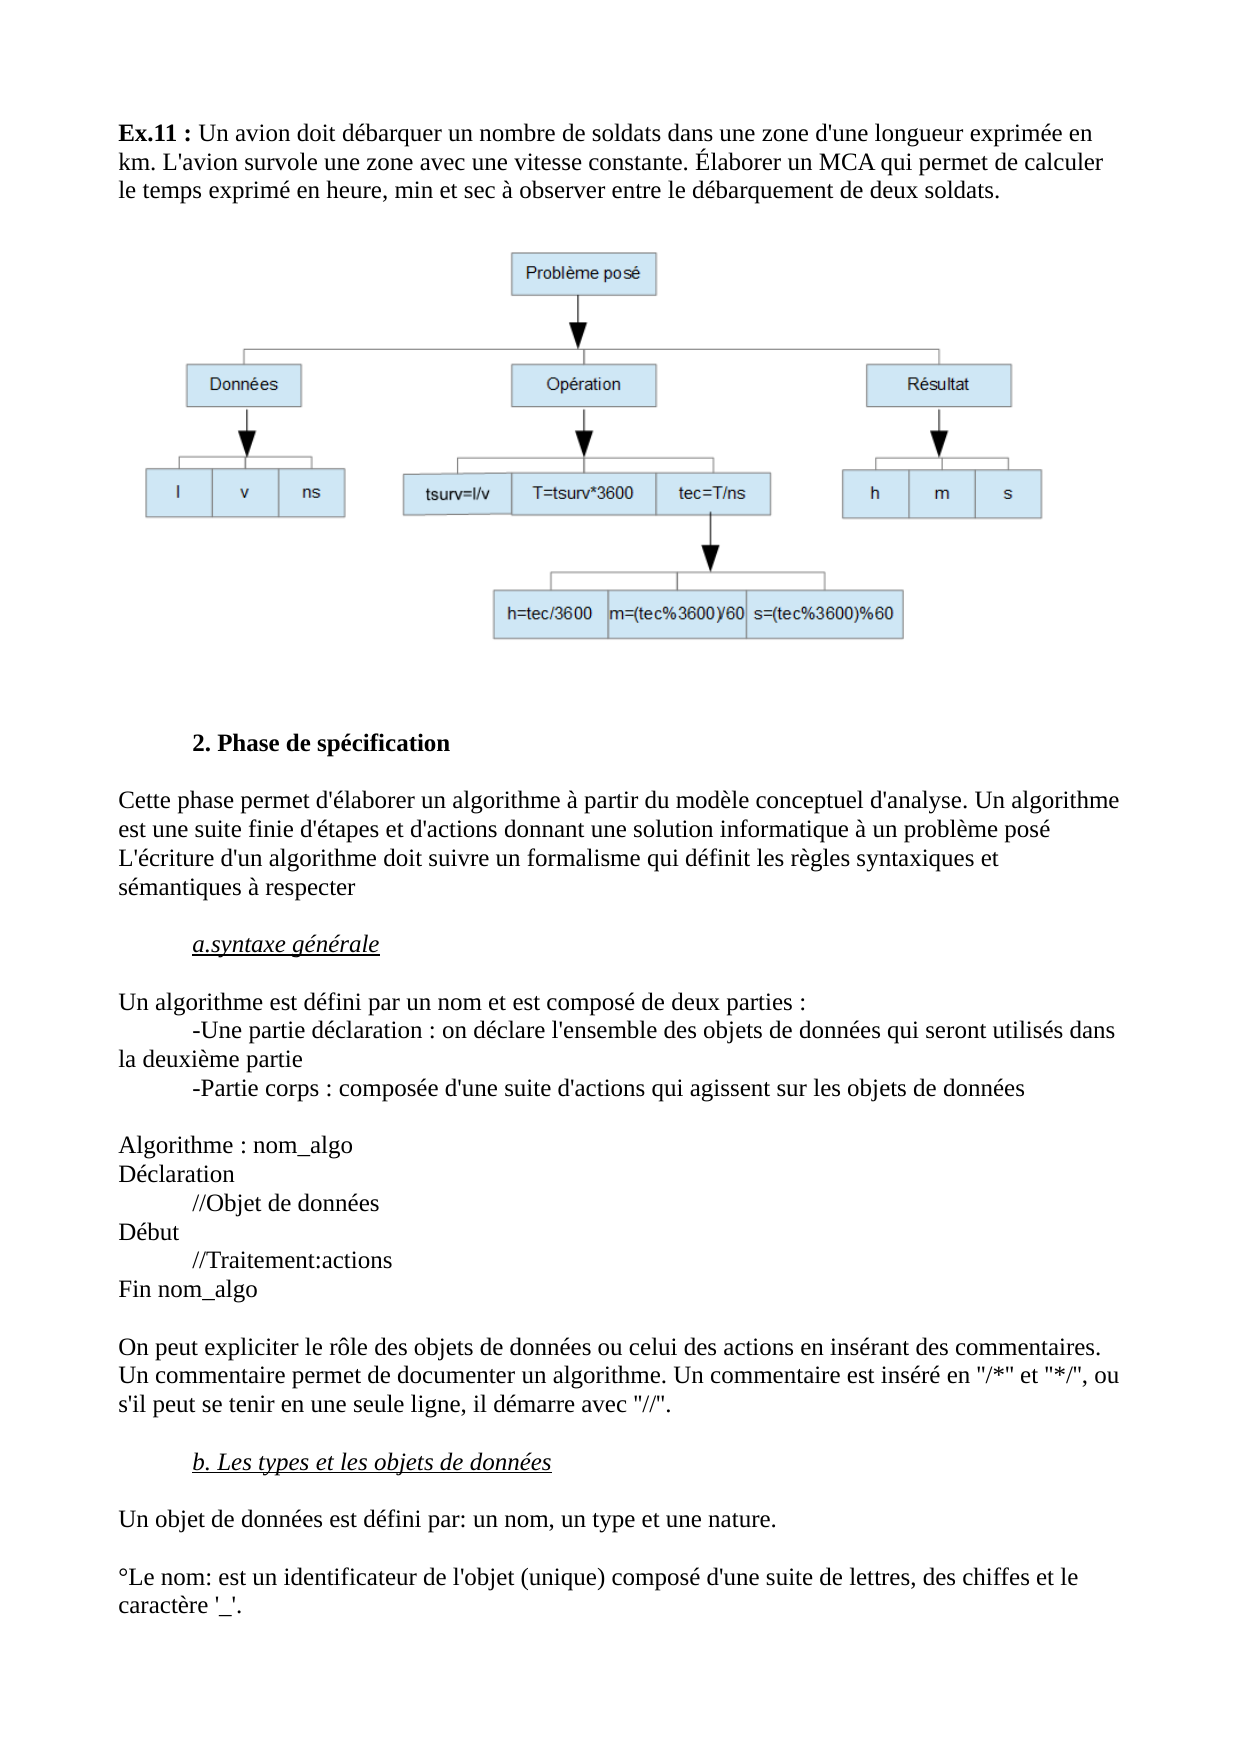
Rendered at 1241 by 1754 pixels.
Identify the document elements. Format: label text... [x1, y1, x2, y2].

text Ex.11 : Un avion doit débarquer un nombre de soldats dans une zone d'une longueur exprimée en km. L'avion survole une zone avec une vitesse constante. Élaborer un MCA qui permet de calculer le temps exprimé en heure, min et sec à observer entre le débarquement de deux soldats. 2. Phase de spécification Cette phase permet d'élaborer un algorithme à partir du modèle conceptuel d'analyse. Un algorithme est une suite finie d'étapes et d'actions donnant une solution informatique à un problème posé L'écriture d'un algorithme doit suivre un formalisme qui définit les règles syntaxiques et sémantiques à respecter a.syntaxe générale Un algorithme est défini par un nom et est composé de deux parties : -Une partie déclaration : on déclare l'ensemble des objets de données qui seront utilisés dans la deuxième partie -Partie corps : composée d'une suite d'actions qui agissent sur les objets de données Algorithme : nom_algo Déclaration //Objet de données Début //Traitement:actions Fin nom_algo On peut expliciter le rôle des objets de données ou celui des actions en insérant des commentaires. Un commentaire permet de documenter un algorithme. Un commentaire est inséré en ''/*'' et ''*/'', ou s'il peut se tenir en une seule ligne, il démarre avec ''//''. b. Les types et les objets de données Un objet de données est défini par: un nom, un type et une nature. °Le nom: est un identificateur de l'objet (unique) composé d'une suite de lettres, des chiffes et le caractère '_'. [118, 118, 1122, 1619]
picture [118, 233, 1094, 671]
